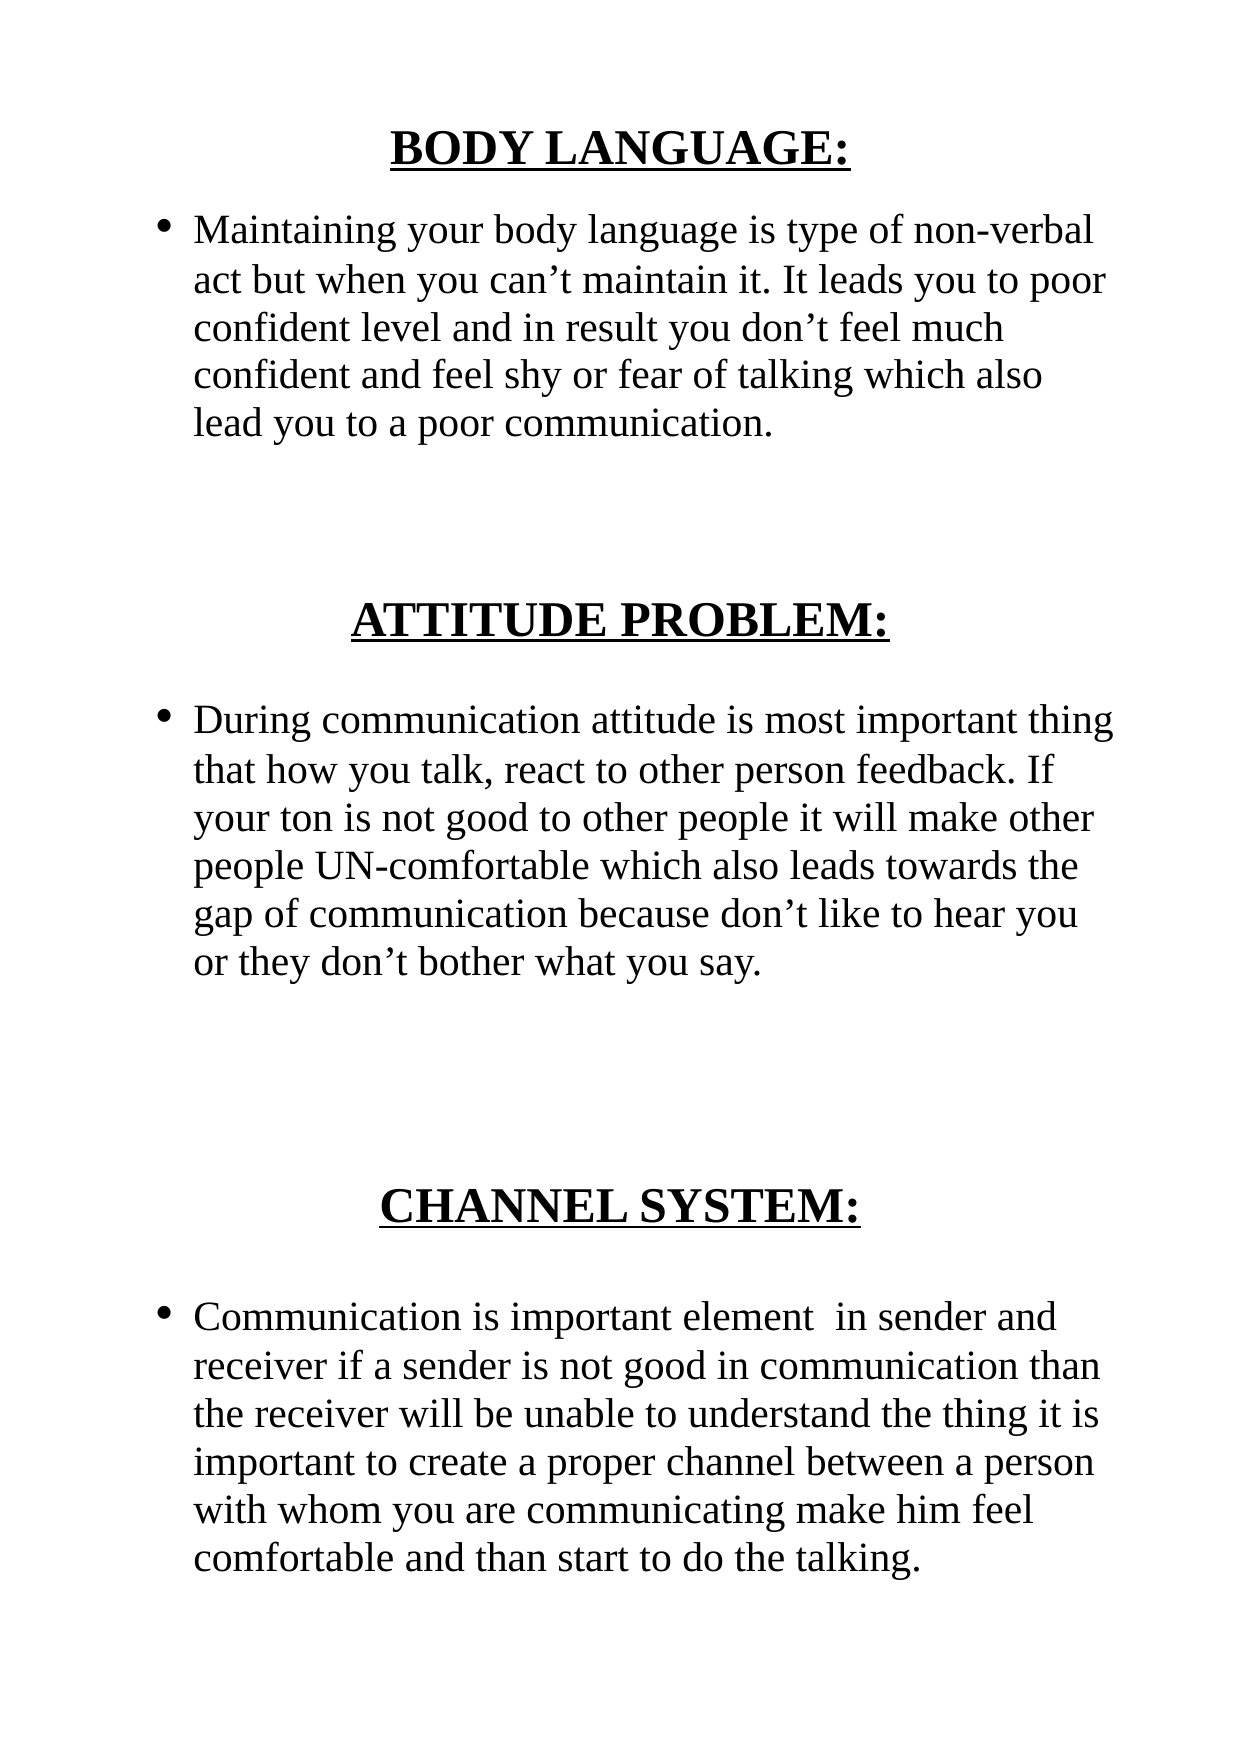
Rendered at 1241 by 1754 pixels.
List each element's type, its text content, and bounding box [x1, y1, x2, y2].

list Maintaining your body language is type of non-verbal act but when you can’t maintain it. It leads you to poor confident level and in result you don’t feel much confident and feel shy or fear of talking which also lead you to a poor communication. [156, 204, 1122, 446]
text CHANNEL SYSTEM: [118, 1176, 1122, 1233]
list During communication attitude is most important thing that how you talk, react to other person feedback. If your ton is not good to other people it will make other people UN-comfortable which also leads towards the gap of communication because don’t like to hear you or they don’t bother what you say. [156, 695, 1122, 984]
text ATTITUDE PROBLEM: [118, 589, 1122, 647]
text BODY LANGUAGE: [118, 118, 1122, 176]
list Communication is important element in sender and receiver if a sender is not good in communication than the receiver will be unable to understand the thing it is important to create a proper channel between a person with whom you are communicating make him feel comfortable and than start to do the talking. [156, 1291, 1122, 1580]
